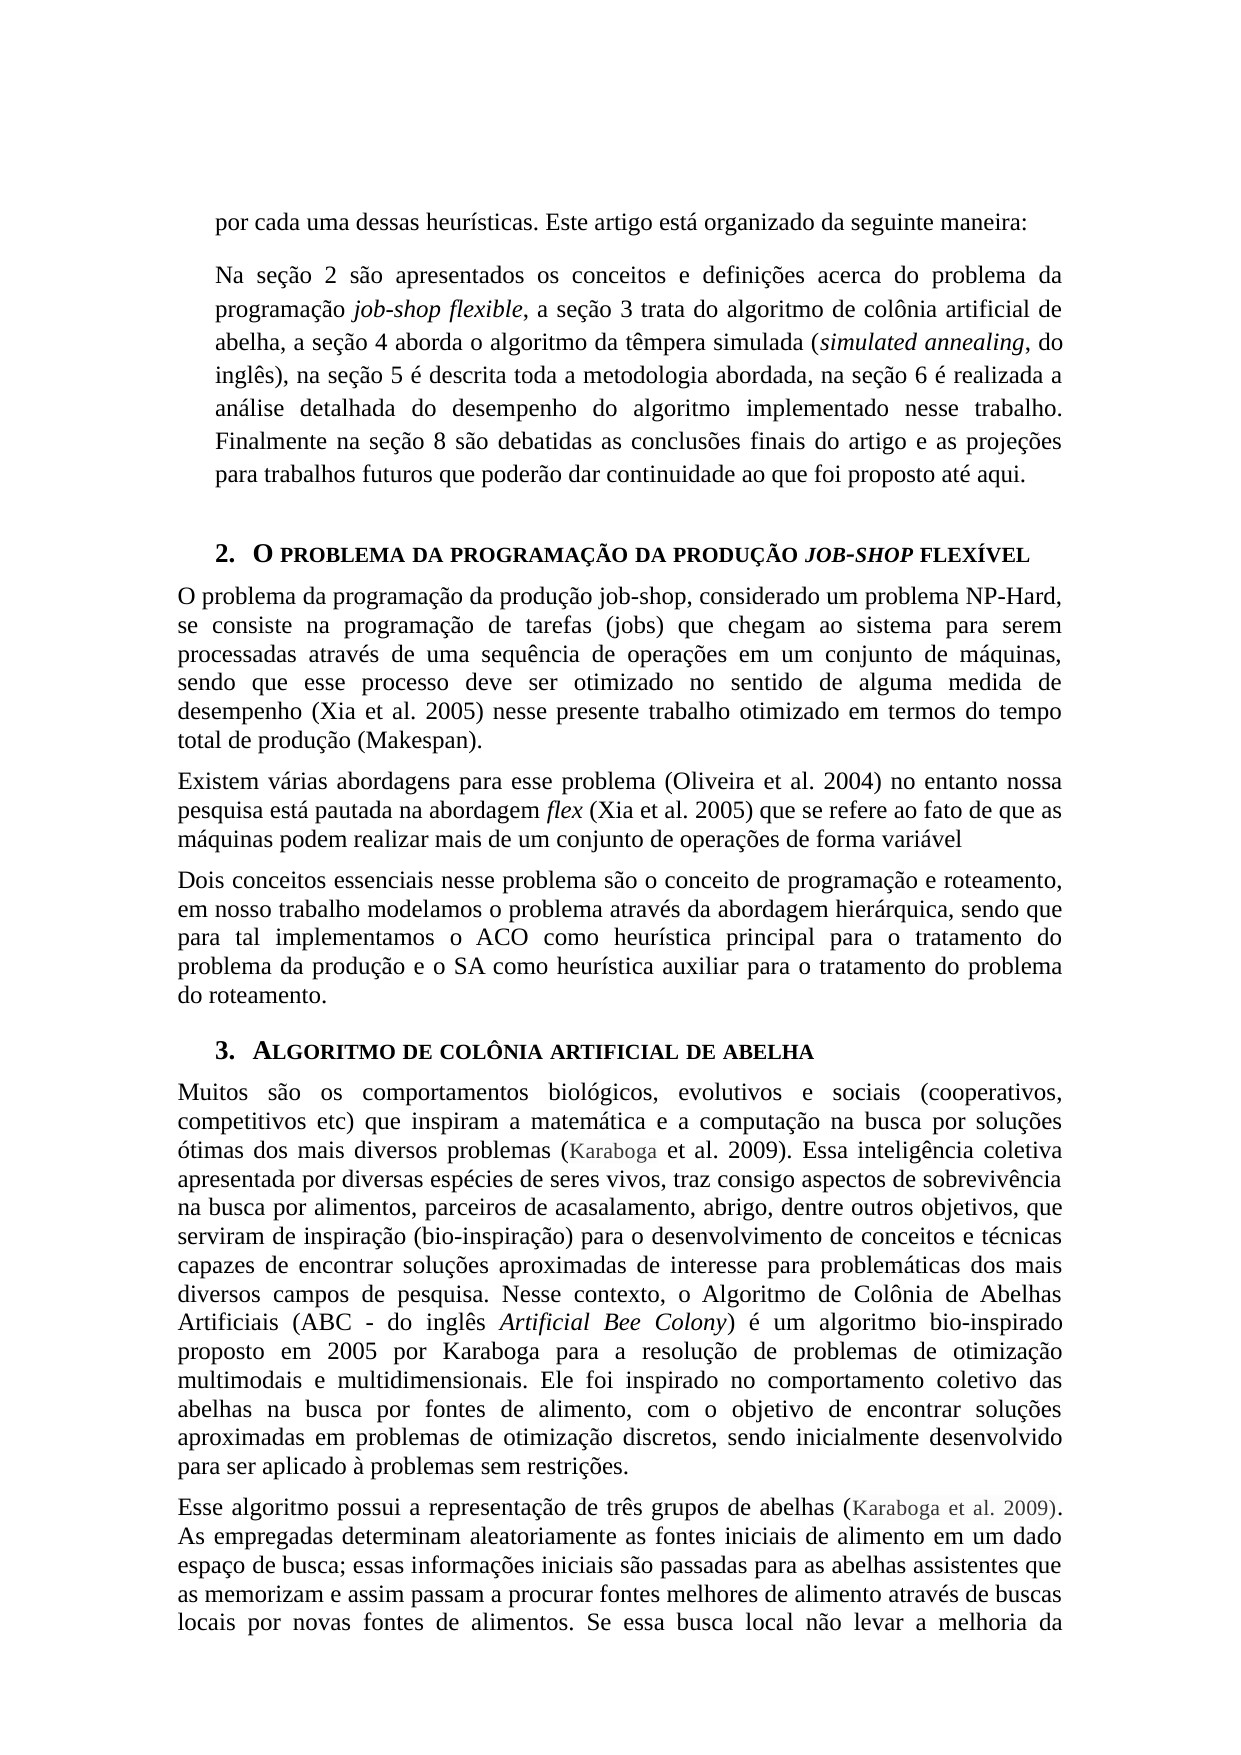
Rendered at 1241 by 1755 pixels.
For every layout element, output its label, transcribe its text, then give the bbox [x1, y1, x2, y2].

text O problema da programação da produção job-shop, considerado um problema NP-Hard, se consiste na programação de tarefas (jobs) que chegam ao sistema para serem processadas através de uma sequência de operações em um conjunto de máquinas, sendo que esse processo deve ser otimizado no sentido de alguma medida de desempenho (Xia et al. 2005) nesse presente trabalho otimizado em termos do tempo total de produção (Makespan). [177, 581, 1063, 754]
subtitle Algoritmo de colônia artificial de abelha [215, 1034, 1063, 1065]
text Existem várias abordagens para esse problema (Oliveira et al. 2004) no entanto nossa pesquisa está pautada na abordagem flex (Xia et al. 2005) que se refere ao fato de que as máquinas podem realizar mais de um conjunto de operações de forma variável [177, 766, 1063, 852]
text Muitos são os comportamentos biológicos, evolutivos e sociais (cooperativos, competitivos etc) que inspiram a matemática e a computação na busca por soluções ótimas dos mais diversos problemas (Karaboga et al. 2009). Essa inteligência coletiva apresentada por diversas espécies de seres vivos, traz consigo aspectos de sobrevivência na busca por alimentos, parceiros de acasalamento, abrigo, dentre outros objetivos, que serviram de inspiração (bio-inspiração) para o desenvolvimento de conceitos e técnicas capazes de encontrar soluções aproximadas de interesse para problemáticas dos mais diversos campos de pesquisa. Nesse contexto, o Algoritmo de Colônia de Abelhas Artificiais (ABC - do inglês Artificial Bee Colony) é um algoritmo bio-inspirado proposto em 2005 por Karaboga para a resolução de problemas de otimização multimodais e multidimensionais. Ele foi inspirado no comportamento coletivo das abelhas na busca por fontes de alimento, com o objetivo de encontrar soluções aproximadas em problemas de otimização discretos, sendo inicialmente desenvolvido para ser aplicado à problemas sem restrições. [177, 1077, 1063, 1480]
text Na seção 2 são apresentados os conceitos e definições acerca do problema da programação job-shop flexible, a seção 3 trata do algoritmo de colônia artificial de abelha, a seção 4 aborda o algoritmo da têmpera simulada (simulated annealing, do inglês), na seção 5 é descrita toda a metodologia abordada, na seção 6 é realizada a análise detalhada do desempenho do algoritmo implementado nesse trabalho. Finalmente na seção 8 são debatidas as conclusões finais do artigo e as projeções para trabalhos futuros que poderão dar continuidade ao que foi proposto até aqui. [215, 261, 1063, 487]
subtitle O problema da programação da produção job-shop flexível [215, 538, 1063, 569]
text Esse algoritmo possui a representação de três grupos de abelhas (Karaboga et al. 2009). As empregadas determinam aleatoriamente as fontes iniciais de alimento em um dado espaço de busca; essas informações iniciais são passadas para as abelhas assistentes que as memorizam e assim passam a procurar fontes melhores de alimento através de buscas locais por novas fontes de alimentos. Se essa busca local não levar a melhoria da [177, 1492, 1063, 1636]
text Dois conceitos essenciais nesse problema são o conceito de programação e roteamento, em nosso trabalho modelamos o problema através da abordagem hierárquica, sendo que para tal implementamos o ACO como heurística principal para o tratamento do problema da produção e o SA como heurística auxiliar para o tratamento do problema do roteamento. [177, 865, 1063, 1009]
text por cada uma dessas heurísticas. Este artigo está organizado da seguinte maneira: [215, 207, 1063, 236]
